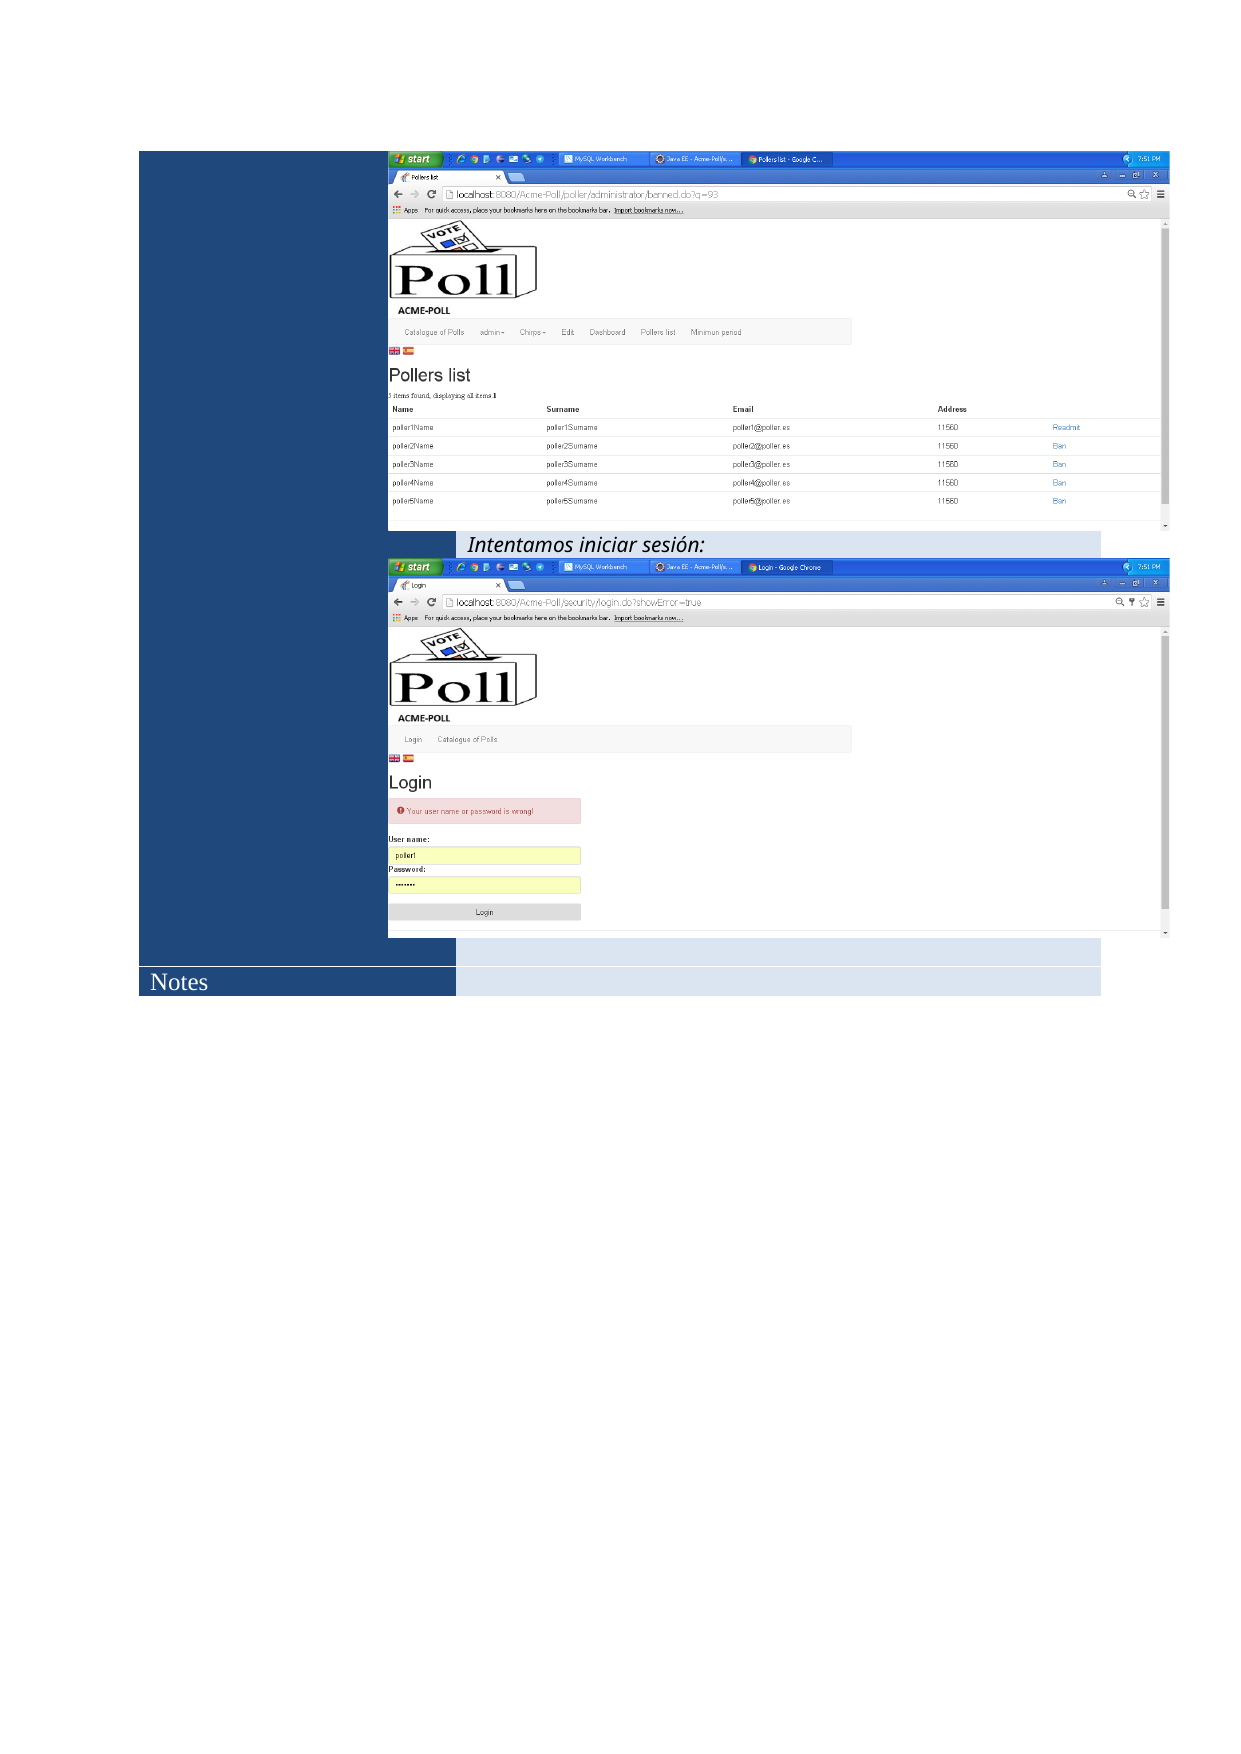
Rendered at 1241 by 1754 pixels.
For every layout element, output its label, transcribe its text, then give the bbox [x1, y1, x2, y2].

table_cell Notes [139, 967, 456, 996]
picture [388, 151, 1170, 531]
table_cell [139, 151, 456, 966]
table_cell [456, 938, 1101, 966]
table_cell [456, 967, 1101, 996]
picture [388, 558, 1170, 938]
table_cell Intentamos iniciar sesión: [456, 531, 1101, 558]
